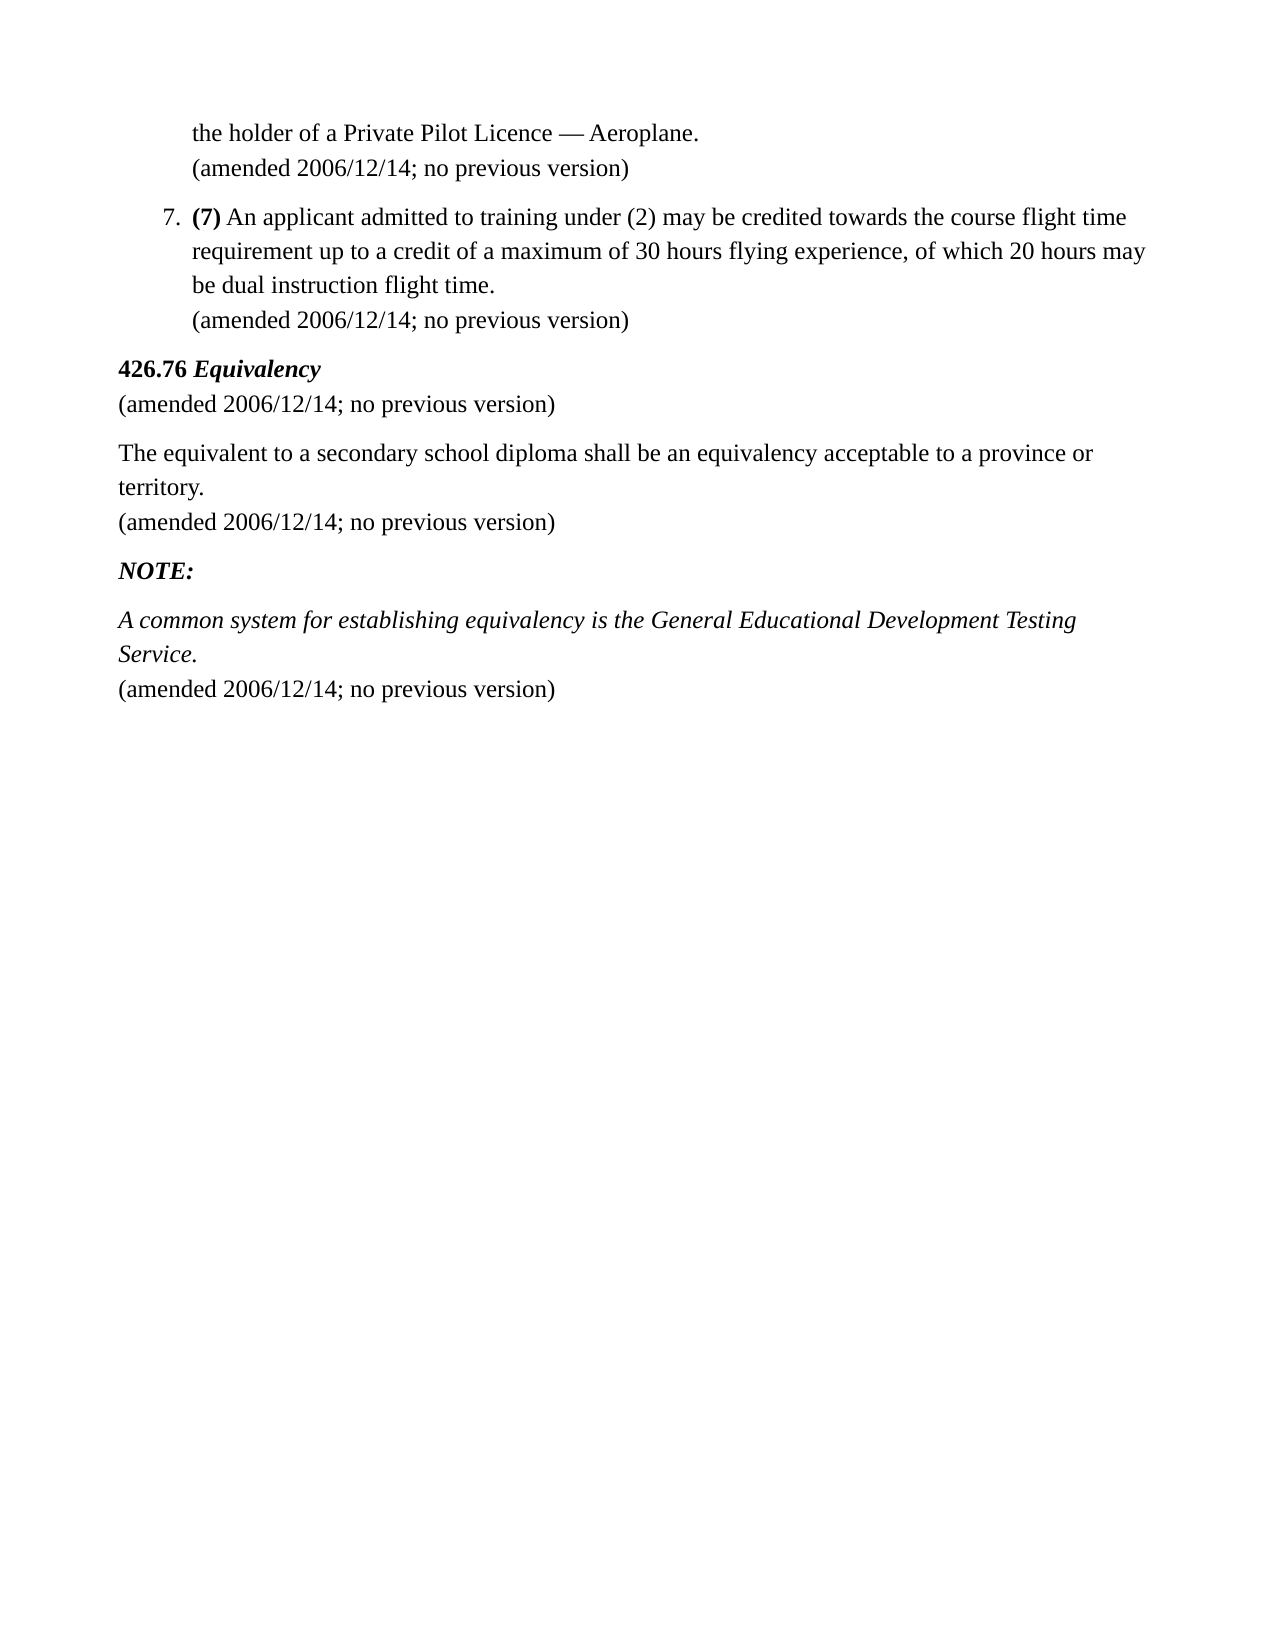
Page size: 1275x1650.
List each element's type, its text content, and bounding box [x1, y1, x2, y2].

list (7) An applicant admitted to training under (2) may be credited towards the course flight time requirement up to a credit of a maximum of 30 hours flying experience, of which 20 hours may be dual instruction flight time. (amended 2006/12/14; no previous version) [162, 202, 1157, 334]
text 426.76 Equivalency (amended 2006/12/14; no previous version) [118, 354, 1157, 417]
text NOTE: [118, 556, 1157, 584]
list the holder of a Private Pilot Licence — Aeroplane. (amended 2006/12/14; no previous version) [162, 118, 1157, 181]
text The equivalent to a secondary school diploma shall be an equivalency acceptable to a province or territory. (amended 2006/12/14; no previous version) [118, 438, 1157, 535]
text A common system for establishing equivalency is the General Educational Development Testing Service. (amended 2006/12/14; no previous version) [118, 605, 1157, 702]
